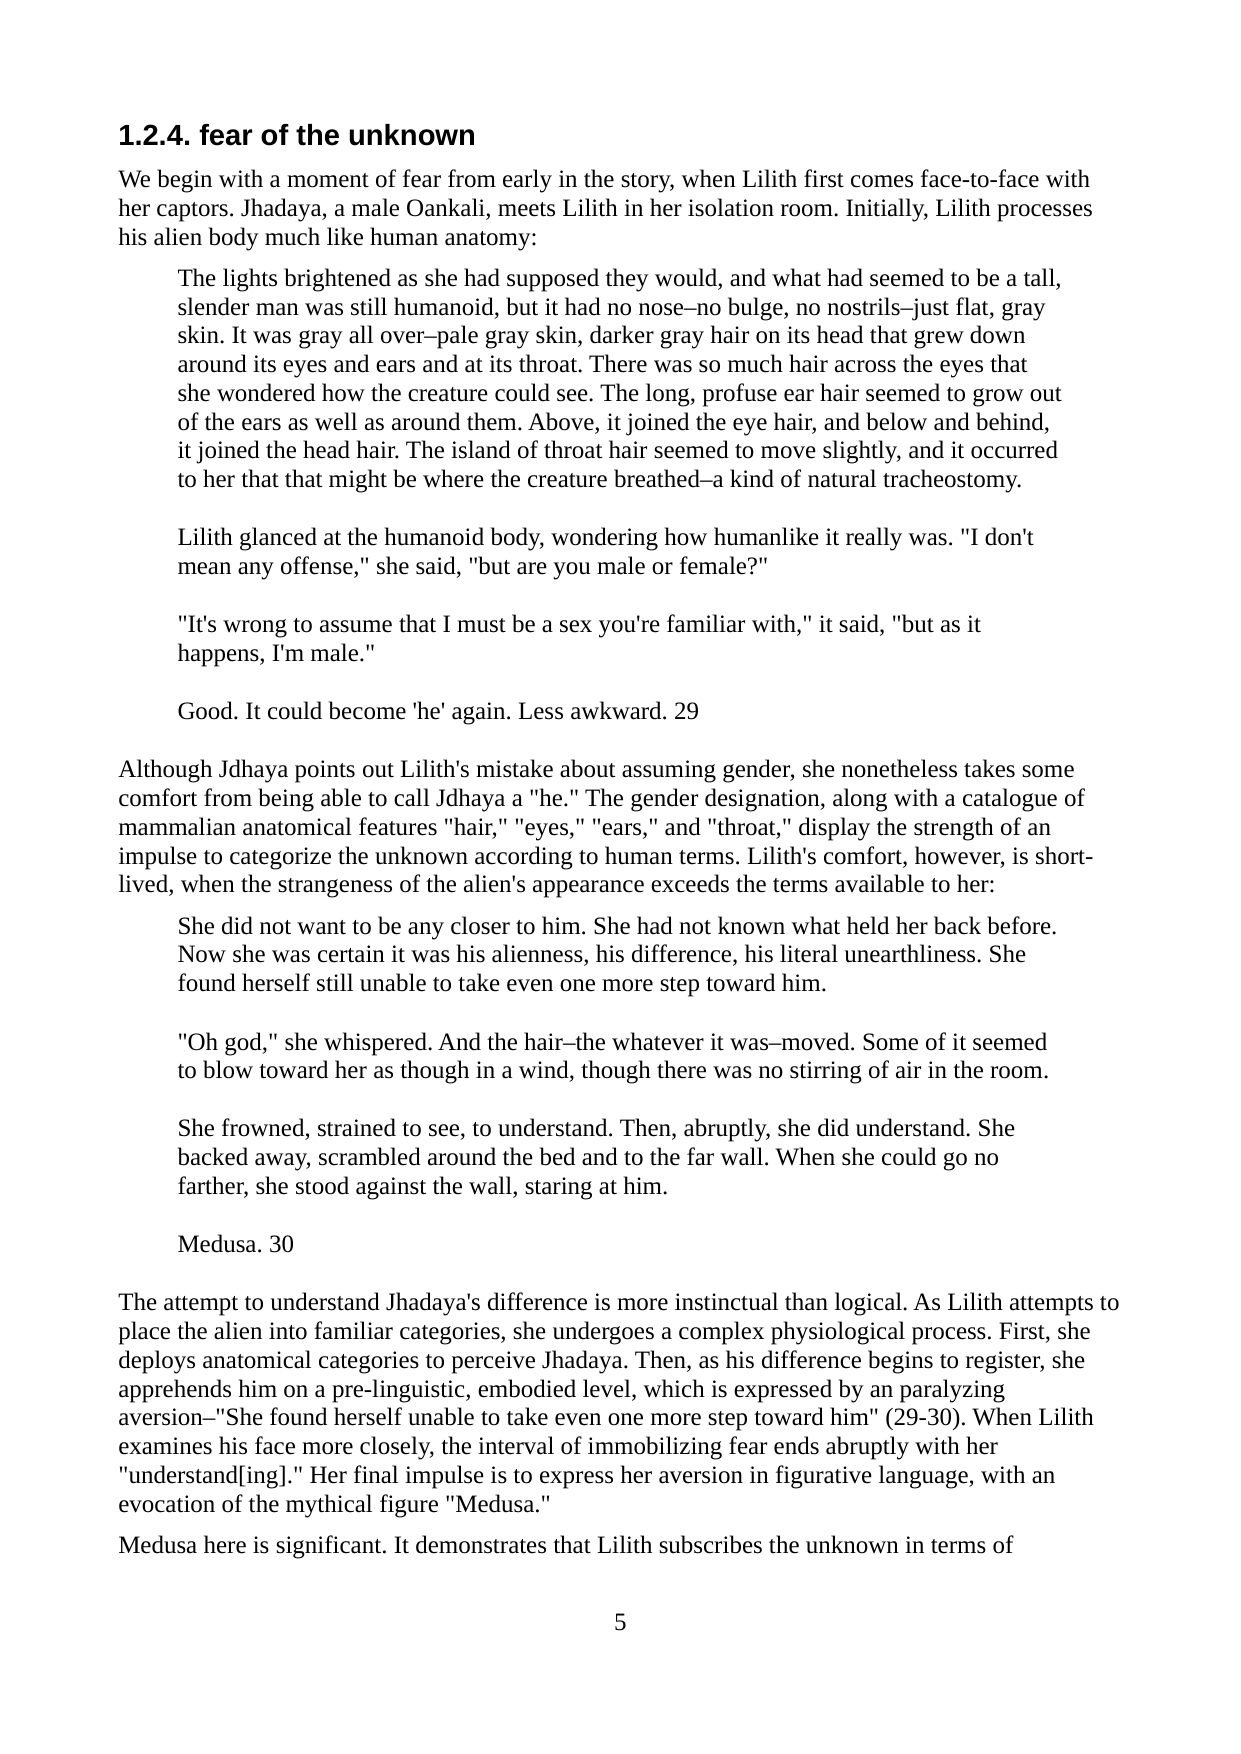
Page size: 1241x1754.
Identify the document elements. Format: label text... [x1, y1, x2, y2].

text She did not want to be any closer to him. She had not known what held her back before. Now she was certain it was his alienness, his difference, his literal unearthliness. She found herself still unable to take even one more step toward him. [177, 911, 1063, 997]
text Although Jdhaya points out Lilith's mistake about assuming gender, she nonetheless takes some comfort from being able to call Jdhaya a "he." The gender designation, along with a catalogue of mammalian anatomical features "hair," "eyes," "ears," and "throat," display the strength of an impulse to categorize the unknown according to human terms. Lilith's comfort, however, is short-lived, when the strangeness of the alien's appearance exceeds the terms available to her: [118, 754, 1122, 898]
subtitle fear of the unknown [118, 118, 1122, 152]
text The attempt to understand Jhadaya's difference is more instinctual than logical. As Lilith attempts to place the alien into familiar categories, she undergoes a complex physiological process. First, she deploys anatomical categories to perceive Jhadaya. Then, as his difference begins to register, she apprehends him on a pre-linguistic, embodied level, which is expressed by an paralyzing aversion–"She found herself unable to take even one more step toward him" (29-30). When Lilith examines his face more closely, the interval of immobilizing fear ends abruptly with her "understand[ing]." Her final impulse is to express her aversion in figurative language, with an evocation of the mythical figure "Medusa." [118, 1287, 1122, 1517]
text The lights brightened as she had supposed they would, and what had seemed to be a tall, slender man was still humanoid, but it had no nose–no bulge, no nostrils–just flat, gray skin. It was gray all over–pale gray skin, darker gray hair on its head that grew down around its eyes and ears and at its throat. There was so much hair across the eyes that she wondered how the creature could see. The long, profuse ear hair seemed to grow out of the ears as well as around them. Above, it joined the eye hair, and below and behind, it joined the head hair. The island of throat hair seemed to move slightly, and it occurred to her that that might be where the creature breathed–a kind of natural tracheostomy. [177, 263, 1063, 493]
text Medusa. 30 [177, 1229, 1063, 1258]
text Lilith glanced at the humanoid body, wondering how humanlike it really was. "I don't mean any offense," she said, "but are you male or female?" [177, 522, 1063, 580]
text Medusa here is significant. It demonstrates that Lilith subscribes the unknown in terms of [118, 1530, 1122, 1559]
text Good. It could become 'he' again. Less awkward. 29 [177, 696, 1063, 725]
text "It's wrong to assume that I must be a sex you're familiar with," it said, "but as it happens, I'm male." [177, 609, 1063, 667]
text "Oh god," she whispered. And the hair–the whatever it was–moved. Some of it seemed to blow toward her as though in a wind, though there was no stirring of air in the room. [177, 1027, 1063, 1084]
text We begin with a moment of fear from early in the story, when Lilith first comes face-to-face with her captors. Jhadaya, a male Oankali, meets Lilith in her isolation room. Initially, Lilith processes his alien body much like human anatomy: [118, 164, 1122, 250]
text She frowned, strained to see, to understand. Then, abruptly, she did understand. She backed away, scrambled around the bed and to the far wall. When she could go no farther, she stood against the wall, staring at him. [177, 1113, 1063, 1200]
